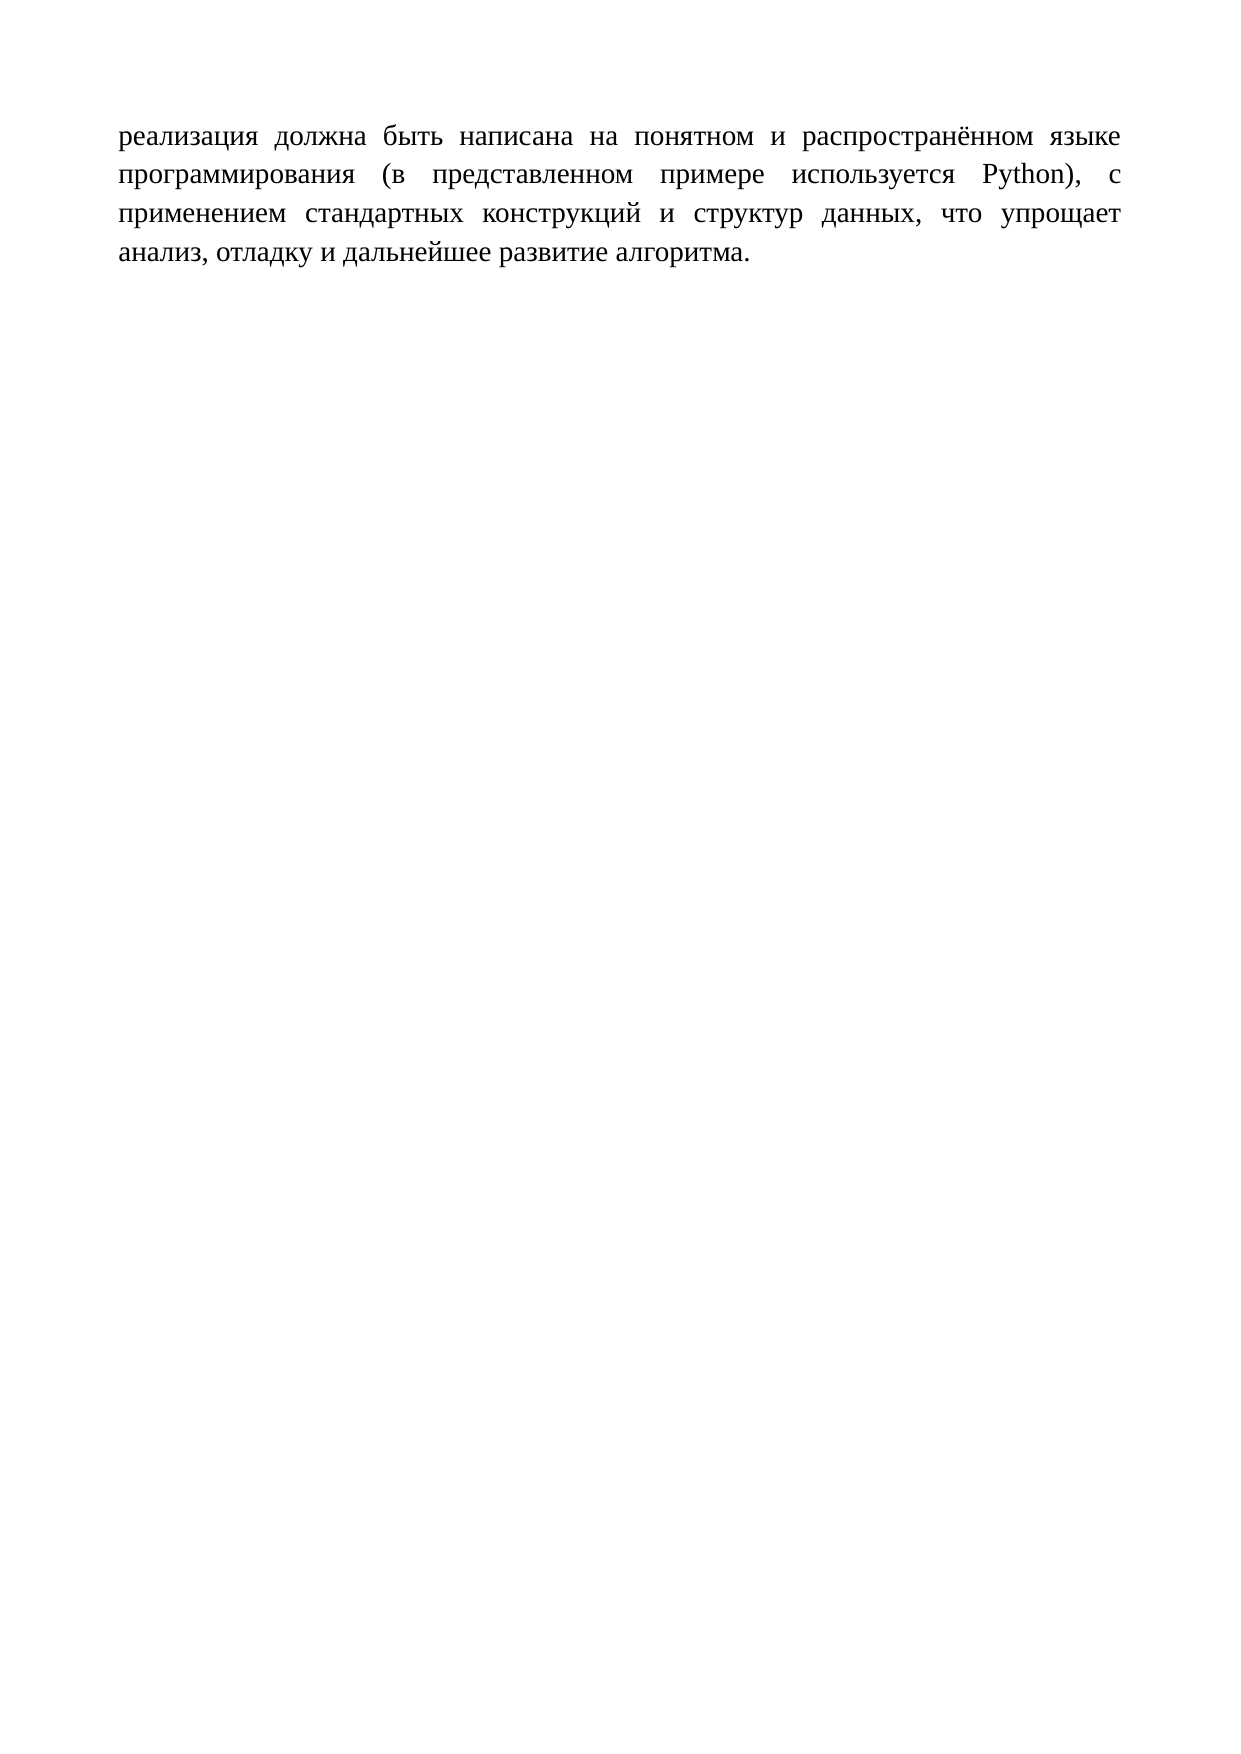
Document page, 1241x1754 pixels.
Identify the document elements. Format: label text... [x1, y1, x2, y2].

text реализация должна быть написана на понятном и распространённом языке программирования (в представленном примере используется Python), с применением стандартных конструкций и структур данных, что упрощает анализ, отладку и дальнейшее развитие алгоритма. [118, 118, 1122, 267]
